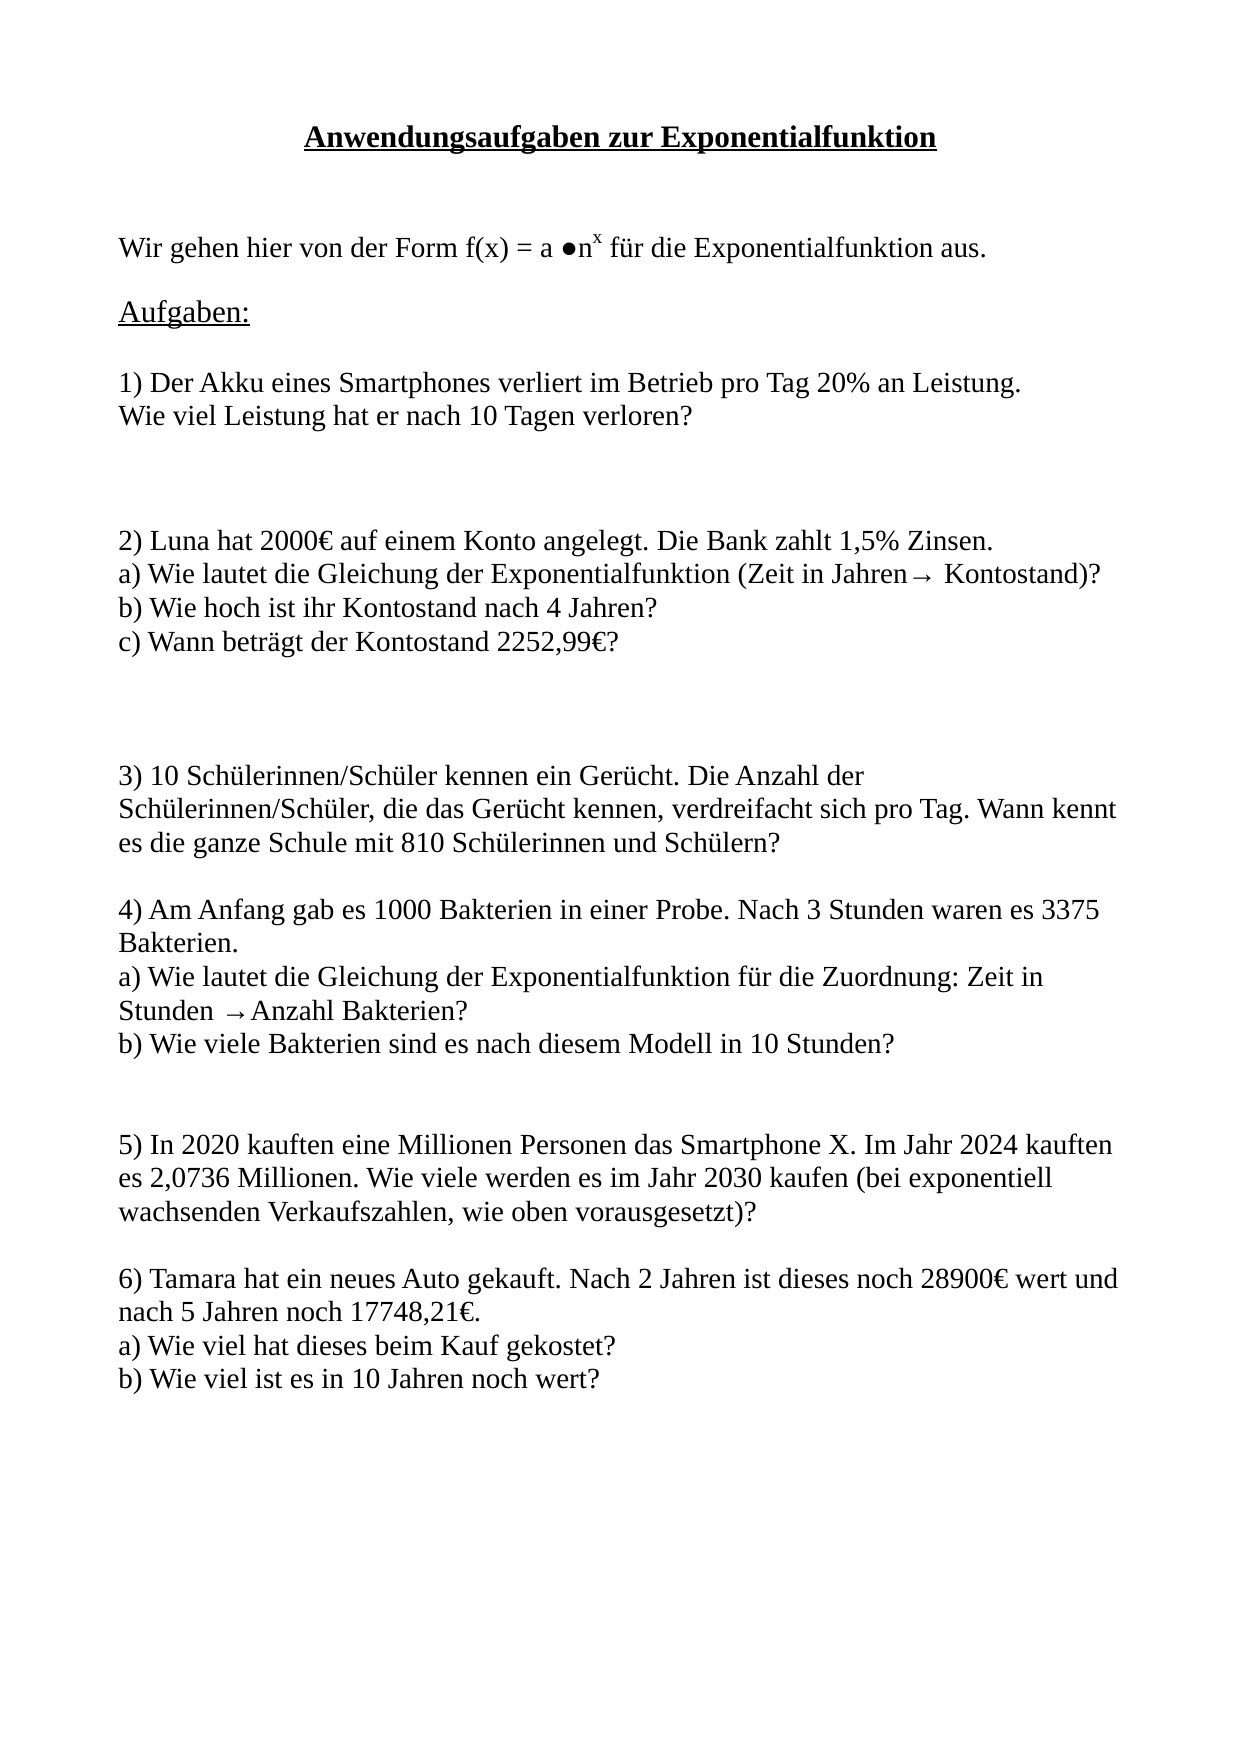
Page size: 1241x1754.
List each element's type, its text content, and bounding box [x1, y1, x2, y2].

text b) Wie viele Bakterien sind es nach diesem Modell in 10 Stunden? [118, 1026, 1122, 1060]
text a) Wie lautet die Gleichung der Exponentialfunktion (Zeit in Jahren→ Kontostand)? [118, 557, 1122, 590]
text 6) Tamara hat ein neues Auto gekauft. Nach 2 Jahren ist dieses noch 28900€ wert und nach 5 Jahren noch 17748,21€. [118, 1261, 1122, 1328]
text Wir gehen hier von der Form f(x) = a ●nx für die Exponentialfunktion aus. [118, 226, 1122, 264]
text b) Wie viel ist es in 10 Jahren noch wert? [118, 1362, 1122, 1395]
text 4) Am Anfang gab es 1000 Bakterien in einer Probe. Nach 3 Stunden waren es 3375 Bakterien. [118, 892, 1122, 959]
text b) Wie hoch ist ihr Kontostand nach 4 Jahren? [118, 590, 1122, 624]
text a) Wie lautet die Gleichung der Exponentialfunktion für die Zuordnung: Zeit in Stunden →Anzahl Bakterien? [118, 959, 1122, 1026]
text 1) Der Akku eines Smartphones verliert im Betrieb pro Tag 20% an Leistung. [118, 365, 1122, 398]
text 5) In 2020 kauften eine Millionen Personen das Smartphone X. Im Jahr 2024 kauften es 2,0736 Millionen. Wie viele werden es im Jahr 2030 kaufen (bei exponentiell wachsenden Verkaufszahlen, wie oben vorausgesetzt)? [118, 1127, 1122, 1227]
text a) Wie viel hat dieses beim Kauf gekostet? [118, 1328, 1122, 1362]
text Wie viel Leistung hat er nach 10 Tagen verloren? [118, 398, 1122, 432]
text Aufgaben: [118, 293, 1122, 329]
text 3) 10 Schülerinnen/Schüler kennen ein Gerücht. Die Anzahl der Schülerinnen/Schüler, die das Gerücht kennen, verdreifacht sich pro Tag. Wann kennt es die ganze Schule mit 810 Schülerinnen und Schülern? [118, 758, 1122, 858]
text Anwendungsaufgaben zur Exponentialfunktion [118, 118, 1122, 154]
text c) Wann beträgt der Kontostand 2252,99€? [118, 624, 1122, 657]
text 2) Luna hat 2000€ auf einem Konto angelegt. Die Bank zahlt 1,5% Zinsen. [118, 523, 1122, 557]
